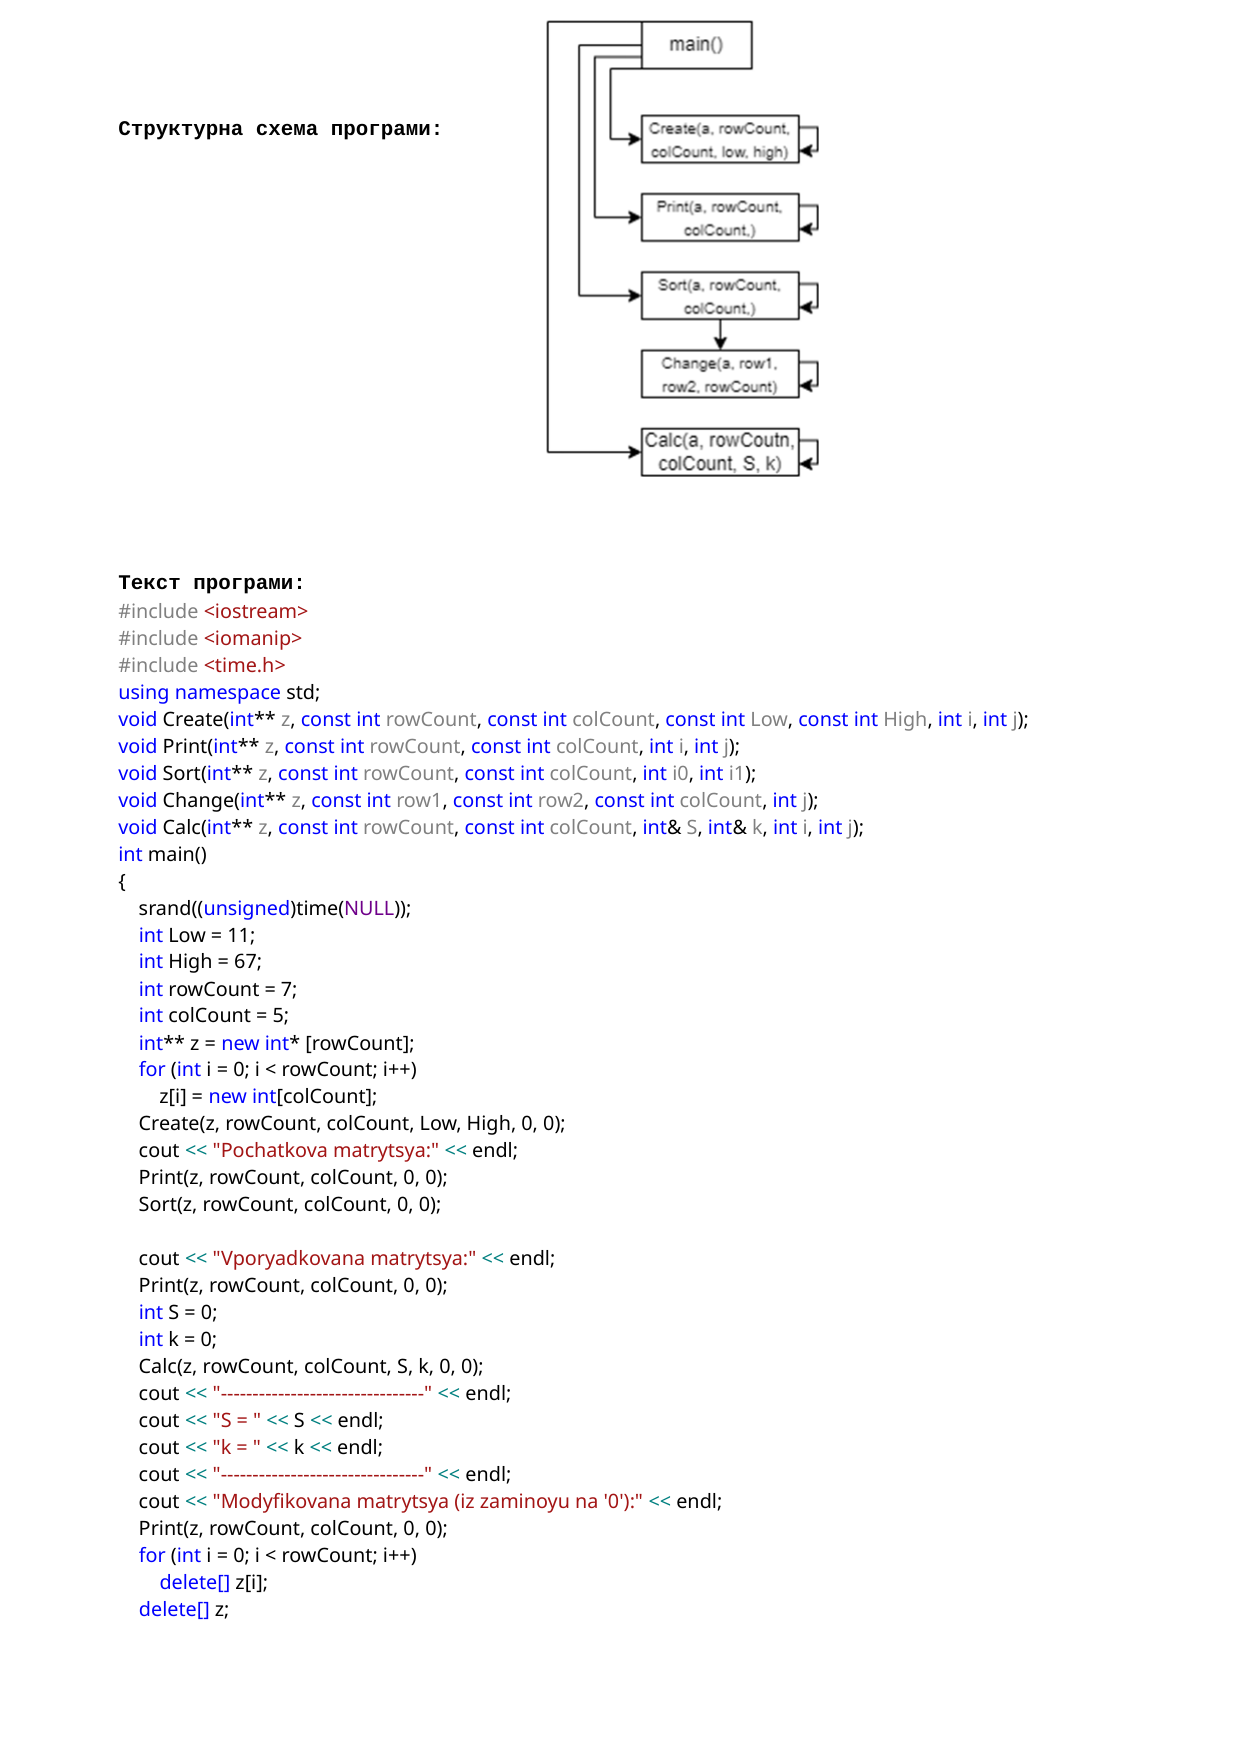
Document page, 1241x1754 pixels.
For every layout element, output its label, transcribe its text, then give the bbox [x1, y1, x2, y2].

text [831, 118, 1122, 142]
text { [118, 867, 1122, 894]
text #include <iostream> [118, 597, 1122, 624]
text void Create(int** z, const int rowCount, const int colCount, const int Low, const int High, int i, int j); [118, 705, 1122, 732]
text int colCount = 5; [118, 1002, 1122, 1029]
text cout << "S = " << S << endl; [118, 1406, 1122, 1433]
text Print(z, rowCount, colCount, 0, 0); [118, 1272, 1122, 1298]
text Sort(z, rowCount, colCount, 0, 0); [118, 1191, 1122, 1218]
text Текст програми: [118, 572, 1122, 596]
text int main() [118, 840, 1122, 867]
text Print(z, rowCount, colCount, 0, 0); [118, 1164, 1122, 1191]
text cout << "Modyfikovana matrytsya (iz zaminoyu na '0'):" << endl; [118, 1487, 1122, 1514]
text cout << "k = " << k << endl; [118, 1433, 1122, 1460]
text Структурна схема програми: [118, 118, 536, 142]
text #include <iomanip> [118, 624, 1122, 651]
text Create(z, rowCount, colCount, Low, High, 0, 0); [118, 1110, 1122, 1137]
text srand((unsigned)time(NULL)); [118, 894, 1122, 921]
text int High = 67; [118, 948, 1122, 975]
text z[i] = new int[colCount]; [118, 1083, 1122, 1110]
text using namespace std; [118, 678, 1122, 705]
text cout << "Pochatkova matrytsya:" << endl; [118, 1137, 1122, 1164]
text for (int i = 0; i < rowCount; i++) [118, 1541, 1122, 1568]
text int S = 0; [118, 1298, 1122, 1326]
text cout << "Vporyadkovana matrytsya:" << endl; [118, 1244, 1122, 1272]
text #include <time.h> [118, 651, 1122, 678]
text delete[] z; [118, 1595, 1122, 1622]
picture [536, 11, 831, 478]
text void Sort(int** z, const int rowCount, const int colCount, int i0, int i1); [118, 759, 1122, 786]
text int rowCount = 7; [118, 975, 1122, 1002]
text int** z = new int* [rowCount]; [118, 1029, 1122, 1056]
text int k = 0; [118, 1326, 1122, 1352]
text Print(z, rowCount, colCount, 0, 0); [118, 1514, 1122, 1541]
text for (int i = 0; i < rowCount; i++) [118, 1056, 1122, 1083]
text void Change(int** z, const int row1, const int row2, const int colCount, int j); [118, 786, 1122, 813]
text void Print(int** z, const int rowCount, const int colCount, int i, int j); [118, 732, 1122, 759]
text void Calc(int** z, const int rowCount, const int colCount, int& S, int& k, int i, int j); [118, 813, 1122, 840]
text Calc(z, rowCount, colCount, S, k, 0, 0); [118, 1352, 1122, 1379]
text int Low = 11; [118, 921, 1122, 948]
text cout << "--------------------------------" << endl; [118, 1379, 1122, 1406]
text delete[] z[i]; [118, 1568, 1122, 1595]
text cout << "--------------------------------" << endl; [118, 1460, 1122, 1487]
